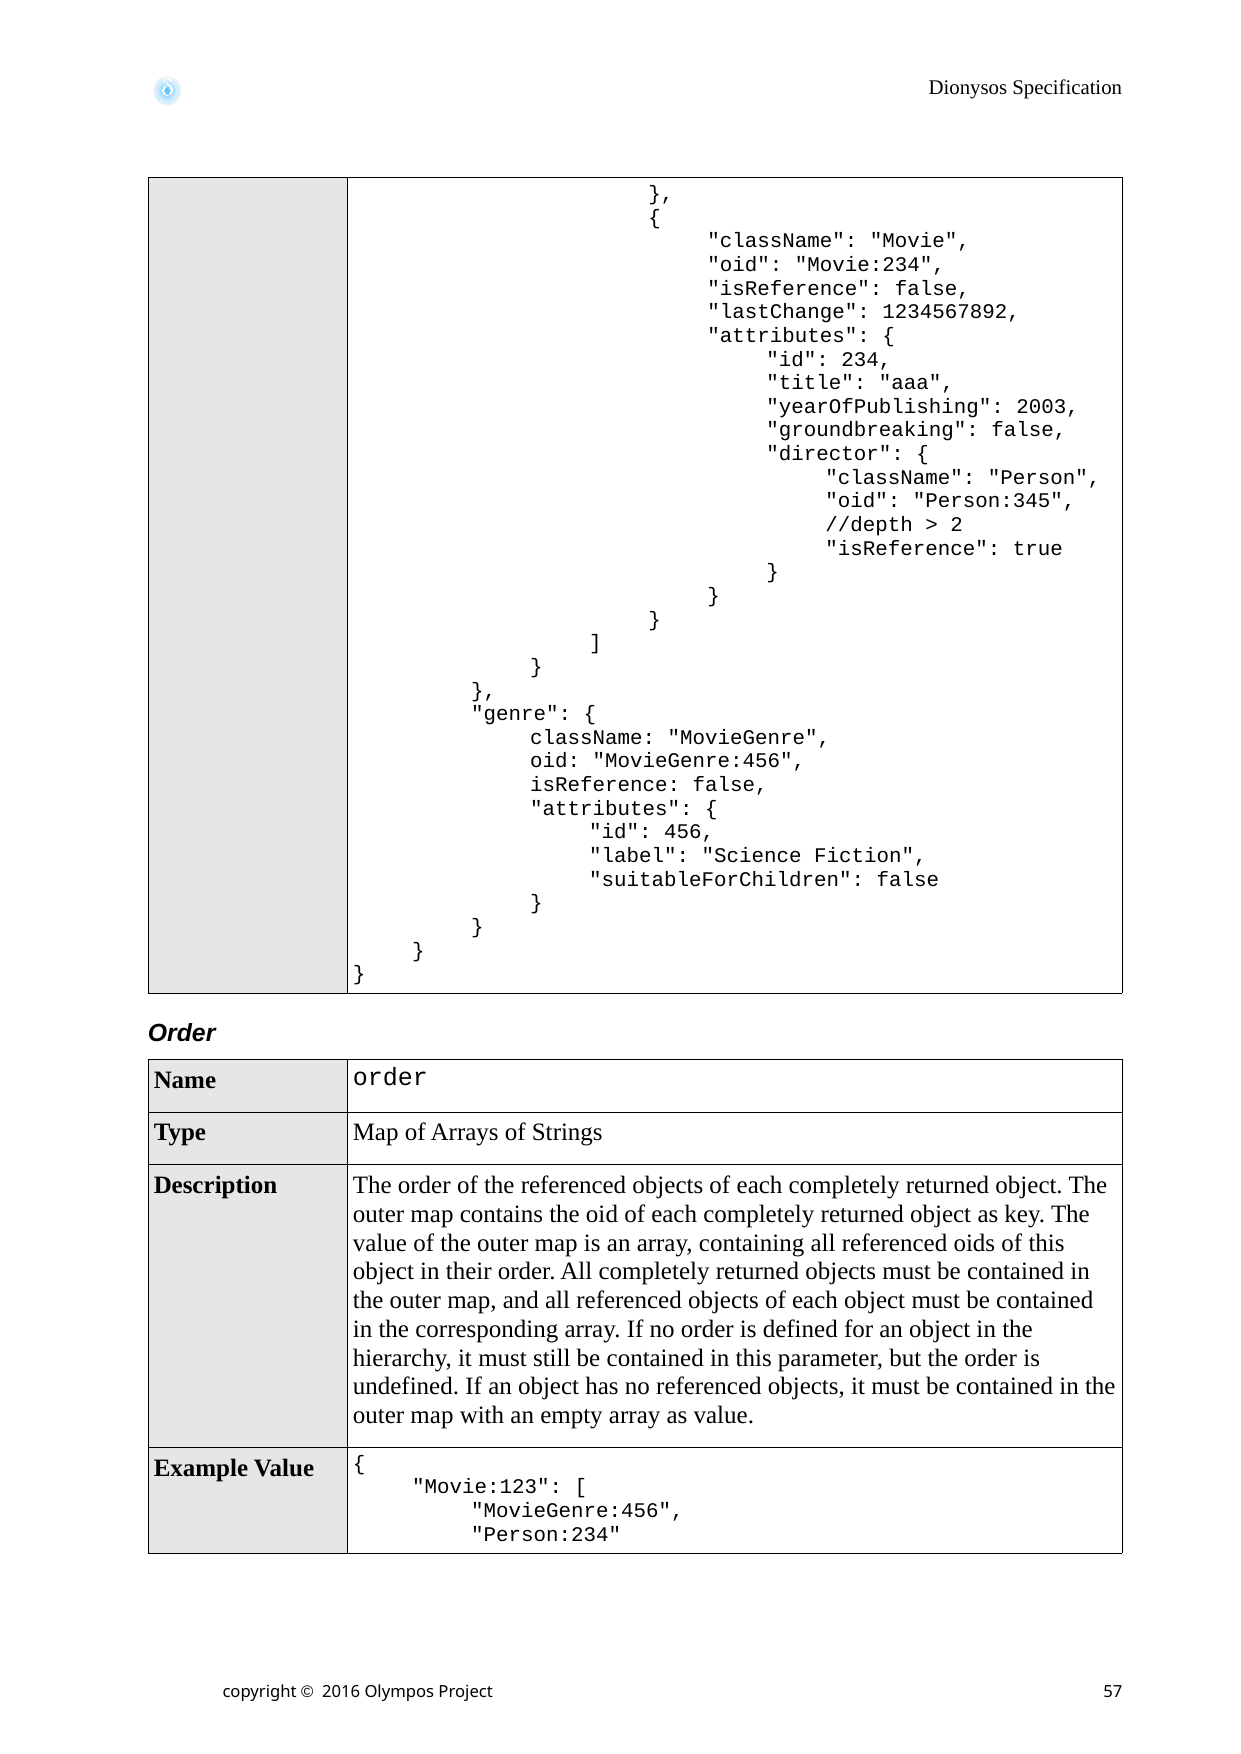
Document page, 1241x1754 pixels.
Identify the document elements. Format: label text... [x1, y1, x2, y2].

table_header Name [149, 1060, 347, 1112]
picture [152, 75, 184, 106]
table_cell [149, 178, 347, 993]
text Order [148, 1018, 1122, 1046]
table_header order [348, 1060, 1122, 1112]
table_cell Map of Arrays of Strings [348, 1113, 1122, 1164]
table_cell The order of the referenced objects of each completely returned object. The outer map contains the oid of each completely returned object as key. The value of the outer map is an array, containing all referenced oids of this object in their order. All completely returned objects must be contained in the outer map, and all referenced objects of each object must be contained in the corresponding array. If no order is defined for an object in the hierarchy, it must still be contained in this parameter, but the order is undefined. If an object has no referenced objects, it must be contained in the outer map with an empty array as value. [348, 1165, 1122, 1447]
table_cell }, { "className": "Movie", "oid": "Movie:234", "isReference": false, "lastChange": 1234567892, "attributes": { "id": 234, "title": "aaa", "yearOfPublishing": 2003, "groundbreaking": false, "director": { "className": "Person", "oid": "Person:345", //depth > 2 "isReference": true } } } ] } }, "genre": { className: "MovieGenre", oid: "MovieGenre:456", isReference: false, "attributes": { "id": 456, "label": "Science Fiction", "suitableForChildren": false } } } } [348, 178, 1122, 993]
table_cell Description [149, 1165, 347, 1447]
table_cell Type [149, 1113, 347, 1164]
table_cell Example Value [149, 1448, 347, 1553]
table_cell { "Movie:123": [ "MovieGenre:456", "Person:234" [348, 1448, 1122, 1553]
